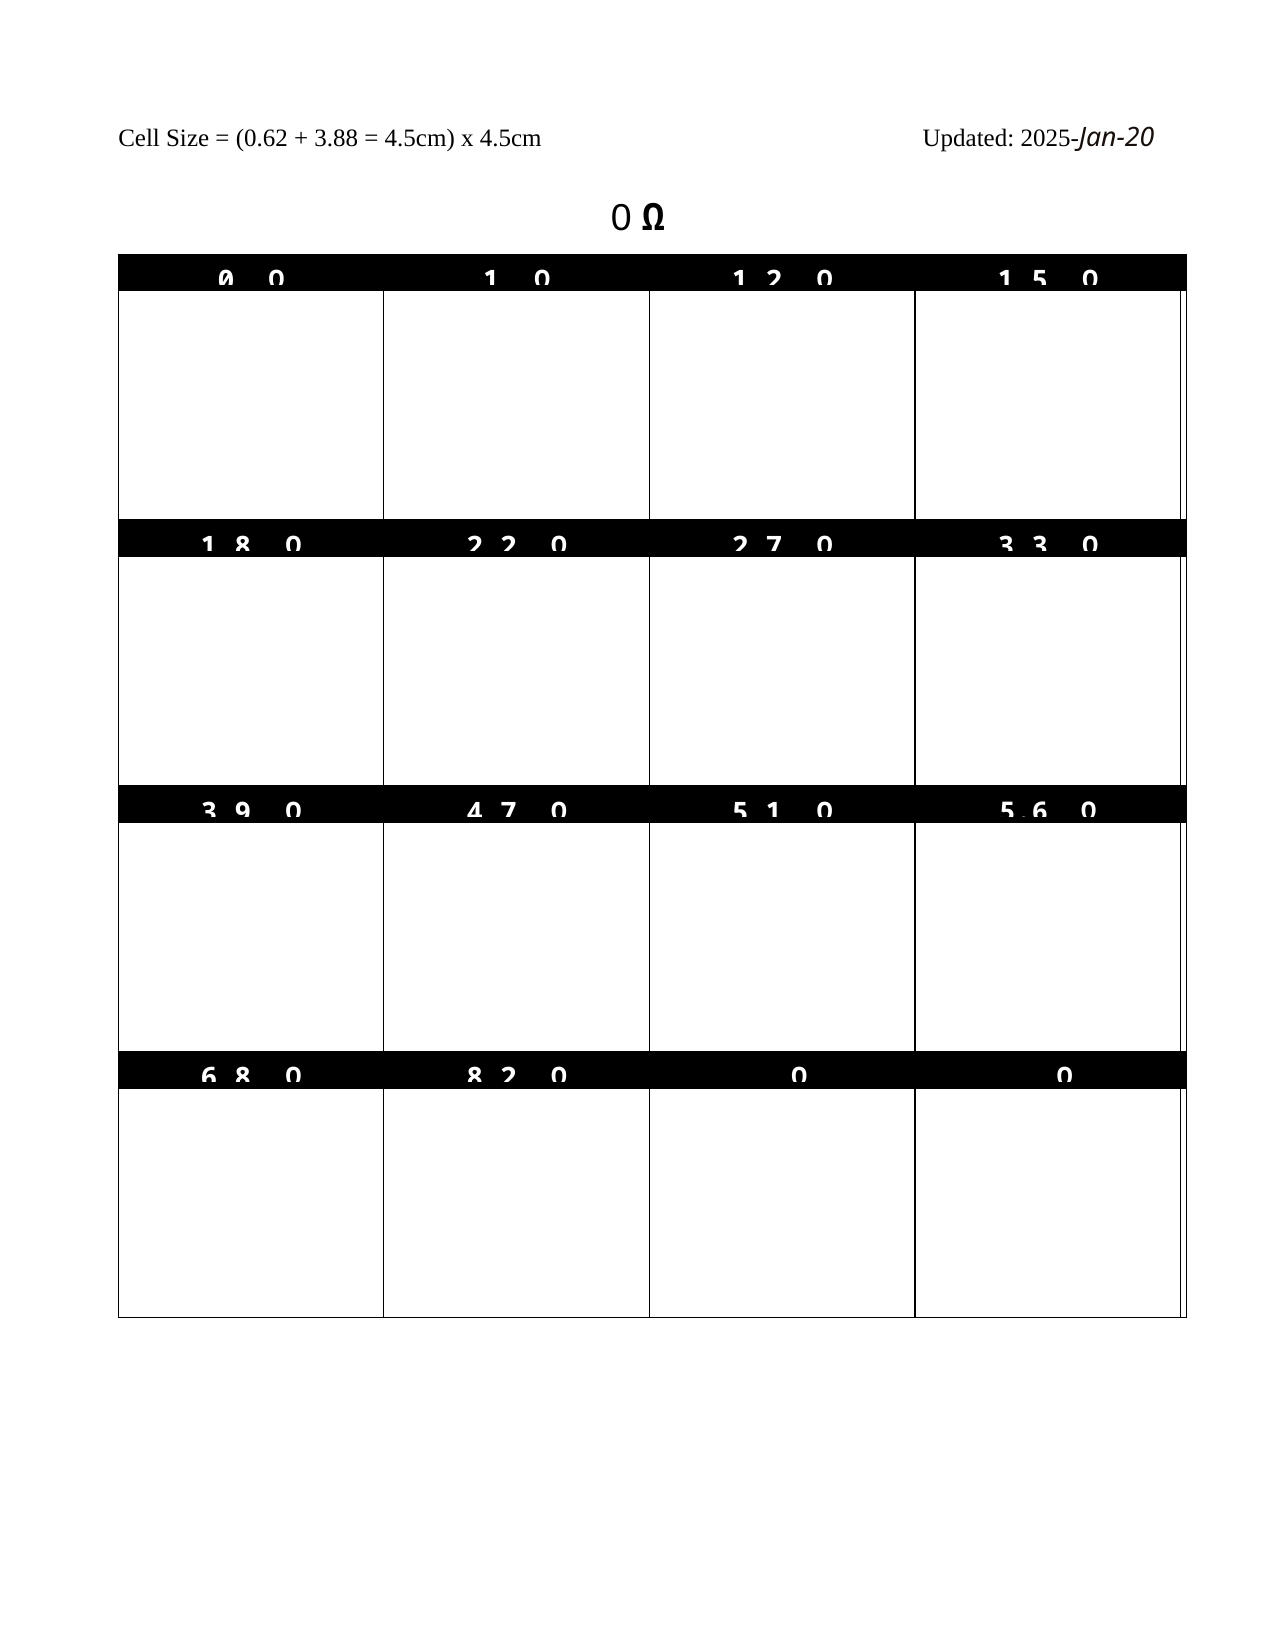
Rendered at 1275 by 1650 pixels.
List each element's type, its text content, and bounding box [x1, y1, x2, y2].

table_cell 5.6 Ω [916, 786, 1180, 822]
table_cell [384, 557, 649, 785]
table_cell 5.1 Ω [650, 786, 914, 822]
table_cell [650, 1089, 914, 1317]
table_cell [384, 823, 649, 1051]
table_cell 4.7 Ω [384, 786, 649, 822]
table_cell [650, 291, 914, 519]
table_cell [1181, 786, 1186, 822]
table_cell [916, 1089, 1180, 1317]
table_cell [384, 1089, 649, 1317]
table_cell [1181, 520, 1186, 556]
table_cell [1181, 1052, 1186, 1088]
table_cell [650, 557, 914, 785]
table_cell 2.2 Ω [384, 520, 649, 556]
table_cell 6.8 Ω [119, 1052, 383, 1088]
table_cell [119, 1089, 383, 1317]
table_header [1181, 255, 1186, 290]
table_header 1 Ω [384, 255, 649, 290]
table_header 0 Ω [119, 255, 383, 290]
table_cell [1181, 1089, 1186, 1317]
table_cell [916, 291, 1180, 519]
table_cell Ω [650, 1052, 914, 1088]
table_header 1.5 Ω [916, 255, 1180, 290]
table_cell [1181, 557, 1186, 785]
table_cell [384, 291, 649, 519]
table_cell 3.9 Ω [119, 786, 383, 822]
table_cell [119, 823, 383, 1051]
table_cell [916, 557, 1180, 785]
table_cell [119, 291, 383, 519]
subtitle 0 Ω [118, 190, 1157, 241]
table_cell [119, 557, 383, 785]
table_cell [1181, 291, 1186, 519]
table_cell [916, 823, 1180, 1051]
table_cell 3,3 Ω [916, 520, 1180, 556]
table_cell [650, 823, 914, 1051]
table_cell 8.2 Ω [384, 1052, 649, 1088]
table_header 1.2 Ω [650, 255, 914, 290]
table_cell 1.8 Ω [119, 520, 383, 556]
table_cell 2.7 Ω [650, 520, 914, 556]
table_cell Ω [916, 1052, 1180, 1088]
table_cell [1181, 823, 1186, 1051]
